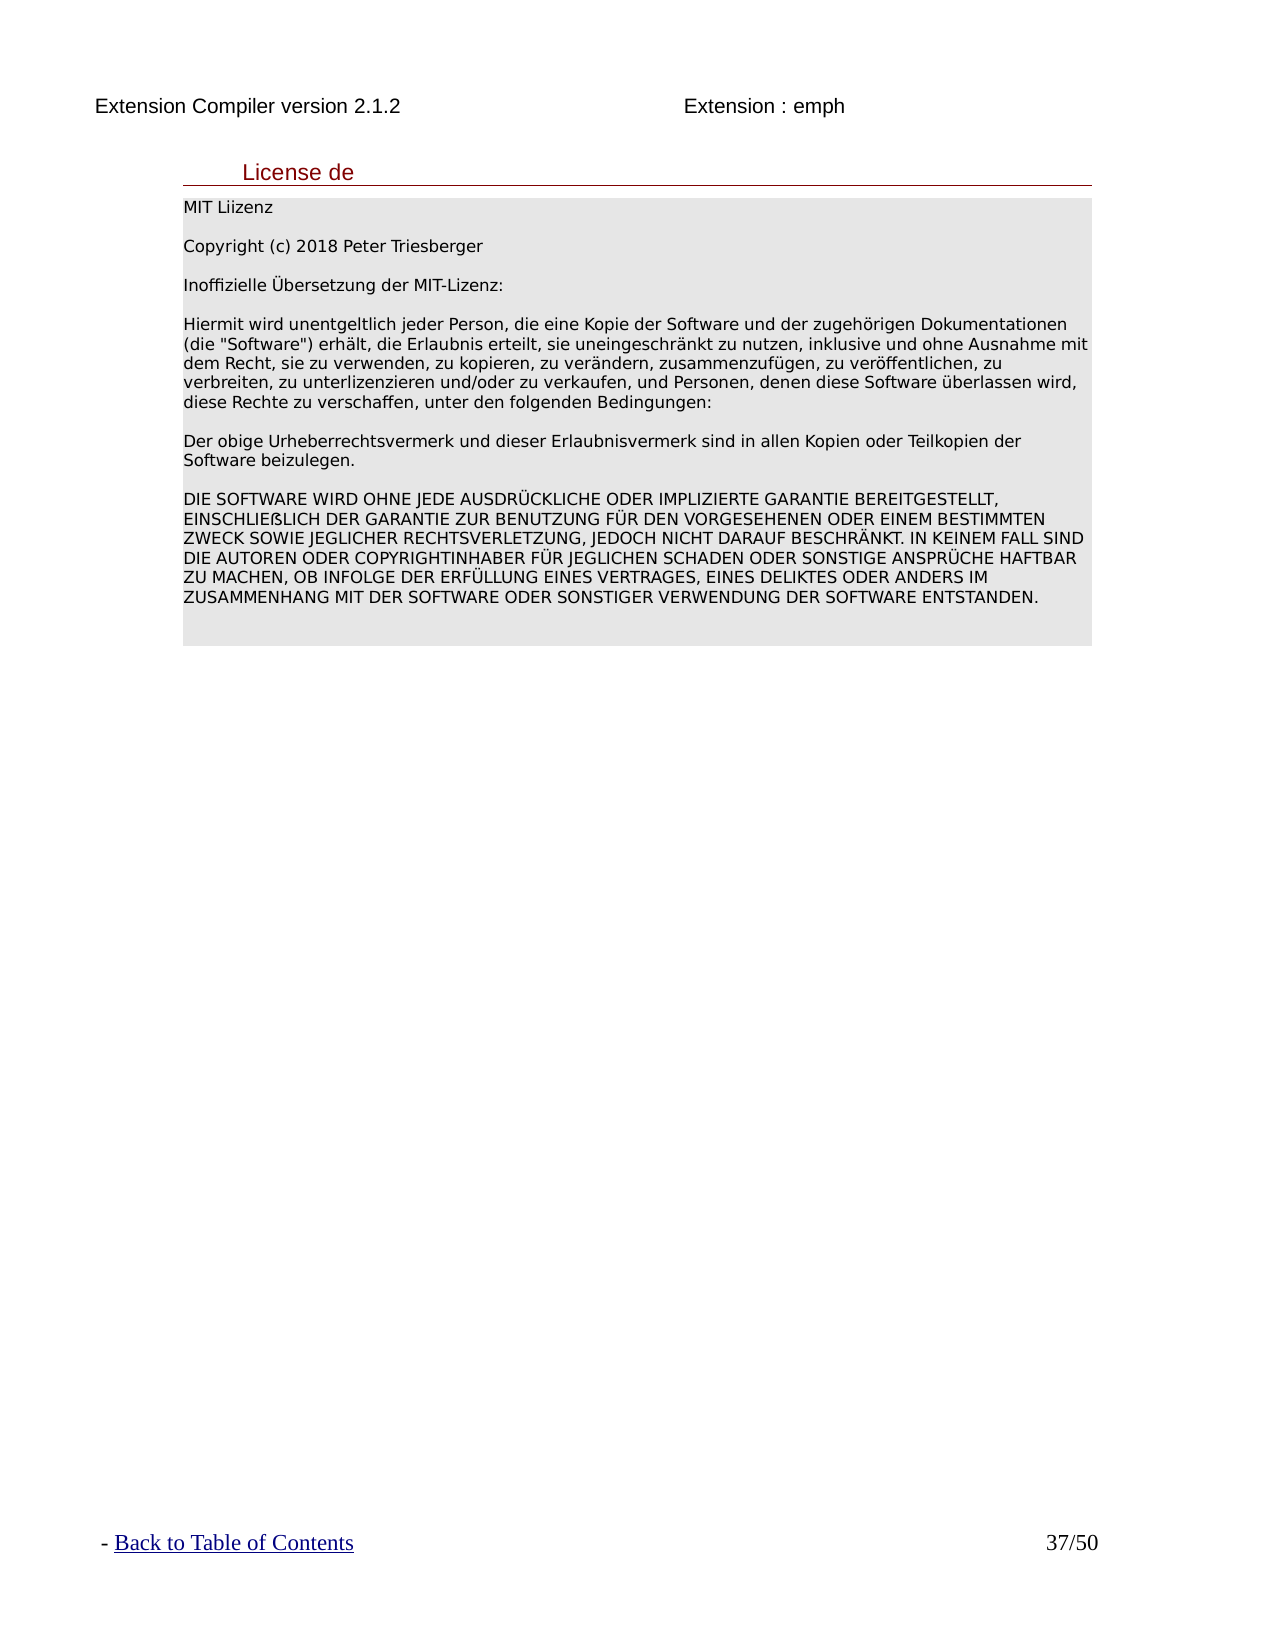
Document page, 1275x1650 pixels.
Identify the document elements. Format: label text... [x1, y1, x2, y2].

text Der obige Urheberrechtsvermerk und dieser Erlaubnisvermerk sind in allen Kopien oder Teilkopien der Software beizulegen. [183, 432, 1092, 471]
text MIT Liizenz [183, 198, 1092, 218]
text License de [183, 159, 1092, 185]
text Hiermit wird unentgeltlich jeder Person, die eine Kopie der Software und der zugehörigen Dokumentationen (die "Software") erhält, die Erlaubnis erteilt, sie uneingeschränkt zu nutzen, inklusive und ohne Ausnahme mit dem Recht, sie zu verwenden, zu kopieren, zu verändern, zusammenzufügen, zu veröffentlichen, zu verbreiten, zu unterlizenzieren und/oder zu verkaufen, und Personen, denen diese Software überlassen wird, diese Rechte zu verschaffen, unter den folgenden Bedingungen: [183, 315, 1092, 412]
text DIE SOFTWARE WIRD OHNE JEDE AUSDRÜCKLICHE ODER IMPLIZIERTE GARANTIE BEREITGESTELLT, EINSCHLIEẞLICH DER GARANTIE ZUR BENUTZUNG FÜR DEN VORGESEHENEN ODER EINEM BESTIMMTEN ZWECK SOWIE JEGLICHER RECHTSVERLETZUNG, JEDOCH NICHT DARAUF BESCHRÄNKT. IN KEINEM FALL SIND DIE AUTOREN ODER COPYRIGHTINHABER FÜR JEGLICHEN SCHADEN ODER SONSTIGE ANSPRÜCHE HAFTBAR ZU MACHEN, OB INFOLGE DER ERFÜLLUNG EINES VERTRAGES, EINES DELIKTES ODER ANDERS IM ZUSAMMENHANG MIT DER SOFTWARE ODER SONSTIGER VERWENDUNG DER SOFTWARE ENTSTANDEN. [183, 490, 1092, 607]
text Copyright (c) 2018 Peter Triesberger [183, 237, 1092, 257]
text Inoffizielle Übersetzung der MIT-Lizenz: [183, 276, 1092, 296]
